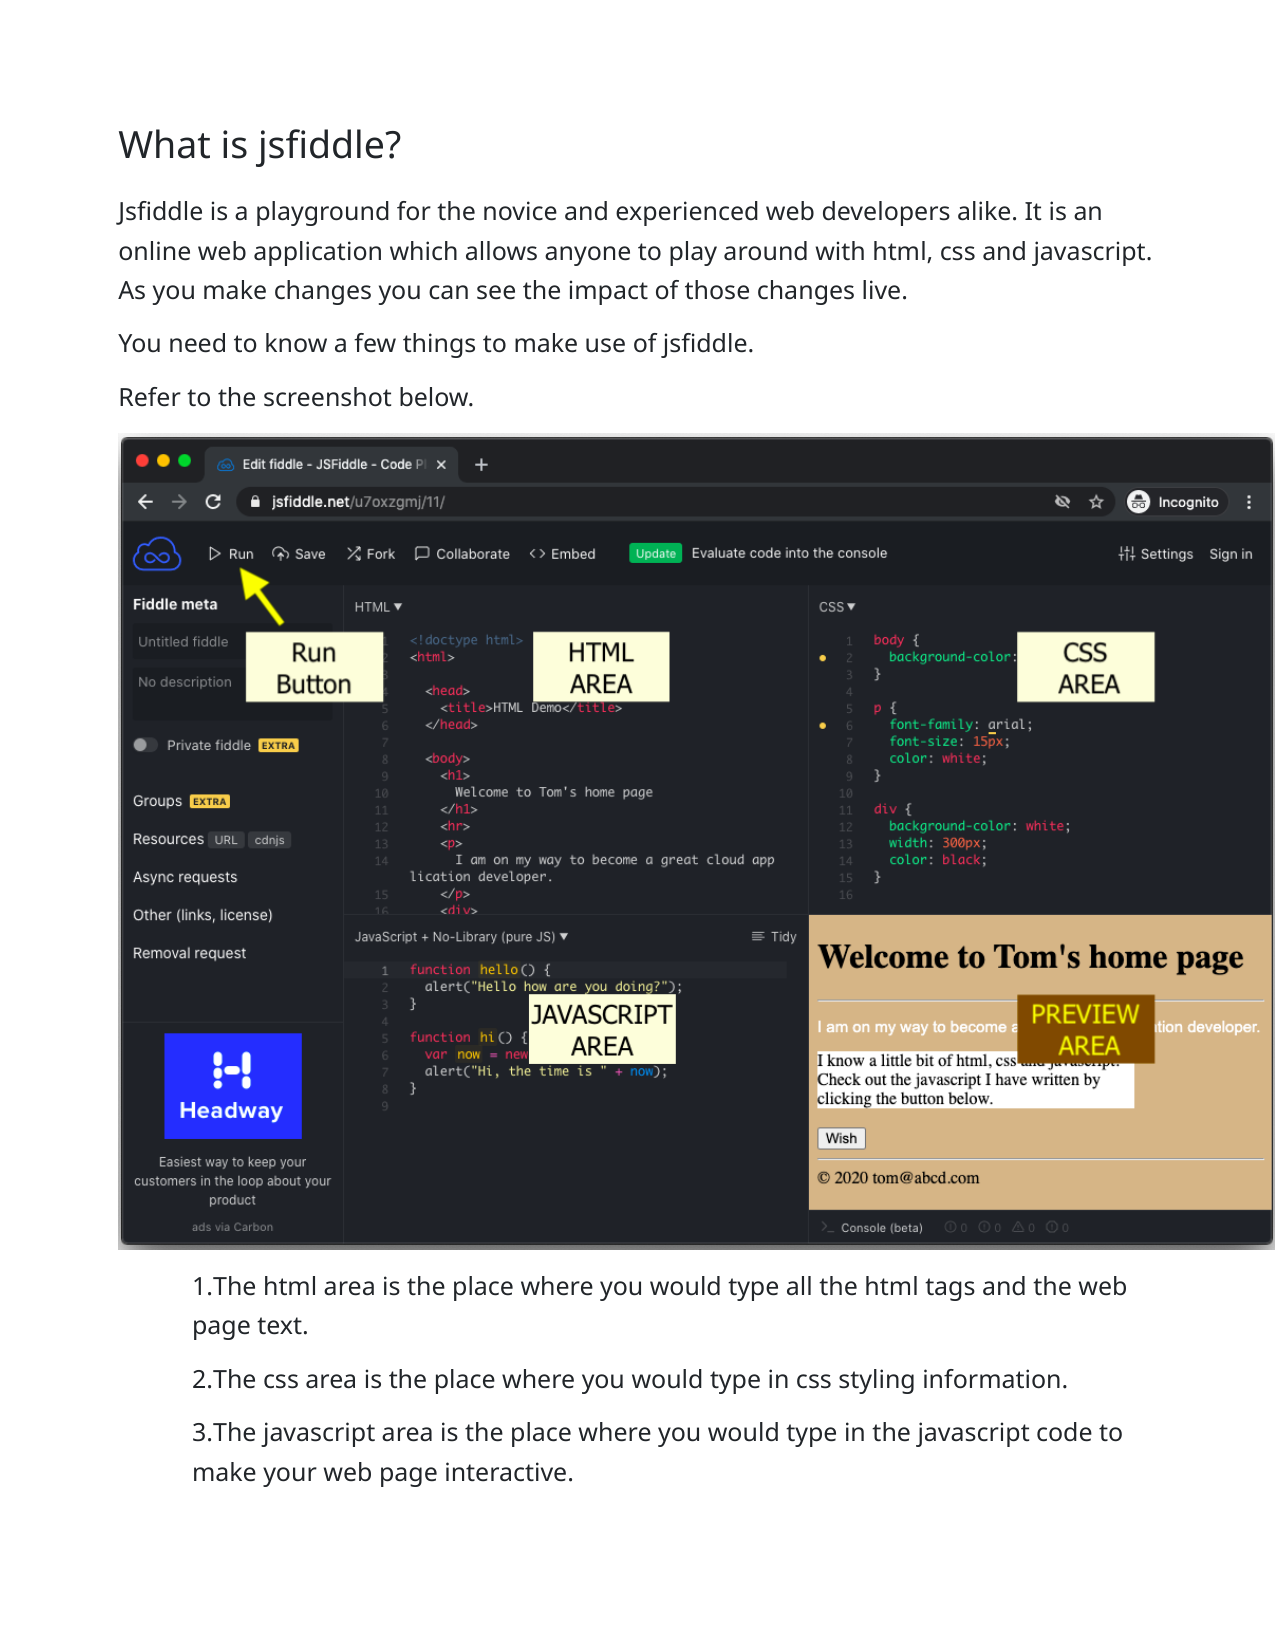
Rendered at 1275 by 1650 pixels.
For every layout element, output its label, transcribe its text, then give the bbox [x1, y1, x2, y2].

subtitle What is jsfiddle? [118, 118, 1157, 169]
list The css area is the place where you would type in css styling information. [118, 1361, 1157, 1395]
text Jsfiddle is a playground for the novice and experienced web developers alike. It is an online web application which allows anyone to play around with html, css and javascript. As you make changes you can see the impact of those changes live. [118, 194, 1157, 306]
text You need to know a few things to make use of jsfiddle. [118, 326, 1157, 360]
list The javascript area is the place where you would type in the javascript code to make your web page interactive. [118, 1415, 1157, 1488]
picture [118, 433, 1275, 1250]
text Refer to the screenshot below. [118, 380, 1157, 414]
list The html area is the place where you would type all the html tags and the web page text. [118, 1268, 1157, 1342]
